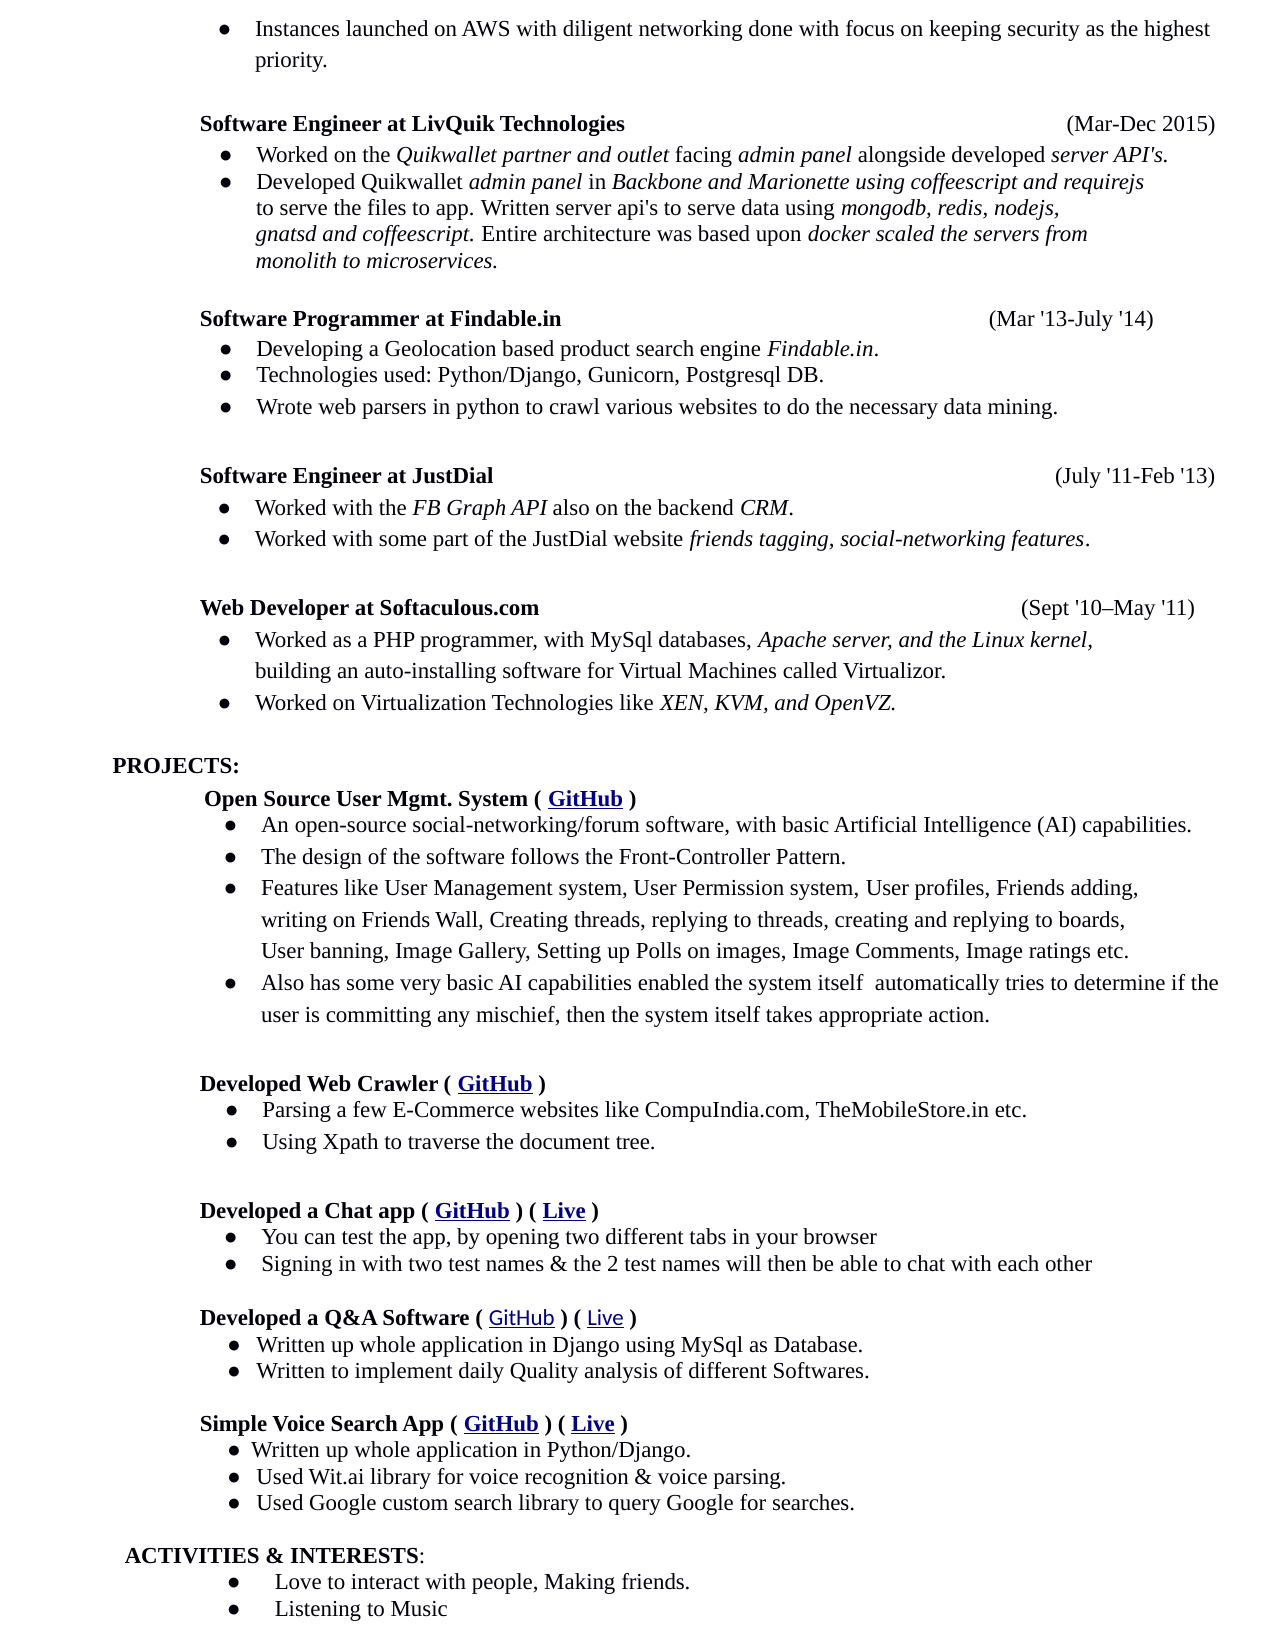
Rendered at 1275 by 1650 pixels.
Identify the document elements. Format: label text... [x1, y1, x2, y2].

list Listening to Music [197, 1595, 1238, 1621]
list Love to interact with people, Making friends. [197, 1568, 1238, 1595]
text monolith to microservices. [49, 247, 1238, 273]
list Also has some very basic AI capabilities enabled the system itself automatically tries to determine if the user is committing any mischief, then the system itself takes appropriate action. [223, 969, 1238, 1027]
list Developing a Geolocation based product search engine Findable.in. [218, 334, 1238, 361]
text Simple Voice Search App ( GitHub ) ( Live ) [49, 1410, 1238, 1436]
text Open Source User Mgmt. System ( GitHub ) [49, 784, 1238, 811]
text Software Engineer at LivQuik Technologies (Mar-Dec 2015) [49, 109, 1238, 136]
list Technologies used: Python/Django, Gunicorn, Postgresql DB. [218, 361, 1238, 387]
text Developed Web Crawler ( GitHub ) [124, 1070, 1238, 1096]
list The design of the software follows the Front-Controller Pattern. [223, 843, 1238, 869]
list Signing in with two test names & the 2 test names will then be able to chat with each other [223, 1250, 1238, 1276]
text Software Engineer at JustDial (July '11-Feb '13) [49, 462, 1238, 488]
text Software Programmer at Findable.in (Mar '13-July '14) [49, 305, 1238, 332]
text gnatsd and coffeescript. Entire architecture was based upon docker scaled the servers from [49, 220, 1238, 247]
text PROJECTS: [49, 752, 1238, 779]
list Worked on Virtualization Technologies like XEN, KVM, and OpenVZ. [217, 689, 1238, 716]
list Wrote web parsers in python to crawl various websites to do the necessary data mining. [218, 393, 1238, 419]
list Worked with some part of the JustDial website friends tagging, social-networking features. [217, 525, 1238, 552]
list Developed Quikwallet admin panel in Backbone and Marionette using coffeescript and requirejs [218, 168, 1238, 194]
list You can test the app, by opening two different tabs in your browser [223, 1223, 1238, 1250]
list Parsing a few E-Commerce websites like CompuIndia.com, TheMobileStore.in etc. [224, 1096, 1238, 1123]
text Developed a Q&A Software ( GitHub ) ( Live ) [49, 1303, 1238, 1331]
list Written up whole application in Python/Django. [227, 1436, 1238, 1463]
text Developed a Chat app ( GitHub ) ( Live ) [124, 1197, 1238, 1223]
text Web Developer at Softaculous.com (Sept '10–May '11) [49, 594, 1238, 621]
list Used Wit.ai library for voice recognition & voice parsing. [227, 1463, 1238, 1489]
list Worked as a PHP programmer, with MySql databases, Apache server, and the Linux kernel, building an auto-installing software for Virtual Machines called Virtualizor. [217, 626, 1238, 684]
list Using Xpath to traverse the document tree. [224, 1128, 1238, 1154]
list Written up whole application in Django using MySql as Database. [227, 1331, 1238, 1357]
list Used Google custom search library to query Google for searches. [227, 1489, 1238, 1516]
text ACTIVITIES & INTERESTS: [49, 1542, 1238, 1568]
text to serve the files to app. Written server api's to serve data using mongodb, redis, nodejs, [49, 194, 1238, 220]
list Worked with the FB Graph API also on the backend CRM. [217, 493, 1238, 520]
list Features like User Management system, User Permission system, User profiles, Friends adding, writing on Friends Wall, Creating threads, replying to threads, creating and replying to boards, User banning, Image Gallery, Setting up Polls on images, Image Comments, Image ratings etc. [223, 874, 1238, 964]
list Worked on the Quikwallet partner and outlet facing admin panel alongside developed server API's. [218, 141, 1238, 168]
list An open-source social-networking/forum software, with basic Artificial Intelligence (AI) capabilities. [223, 811, 1238, 837]
list Written to implement daily Quality analysis of different Softwares. [227, 1357, 1238, 1383]
list Instances launched on AWS with diligent networking done with focus on keeping security as the highest priority. [217, 15, 1238, 73]
